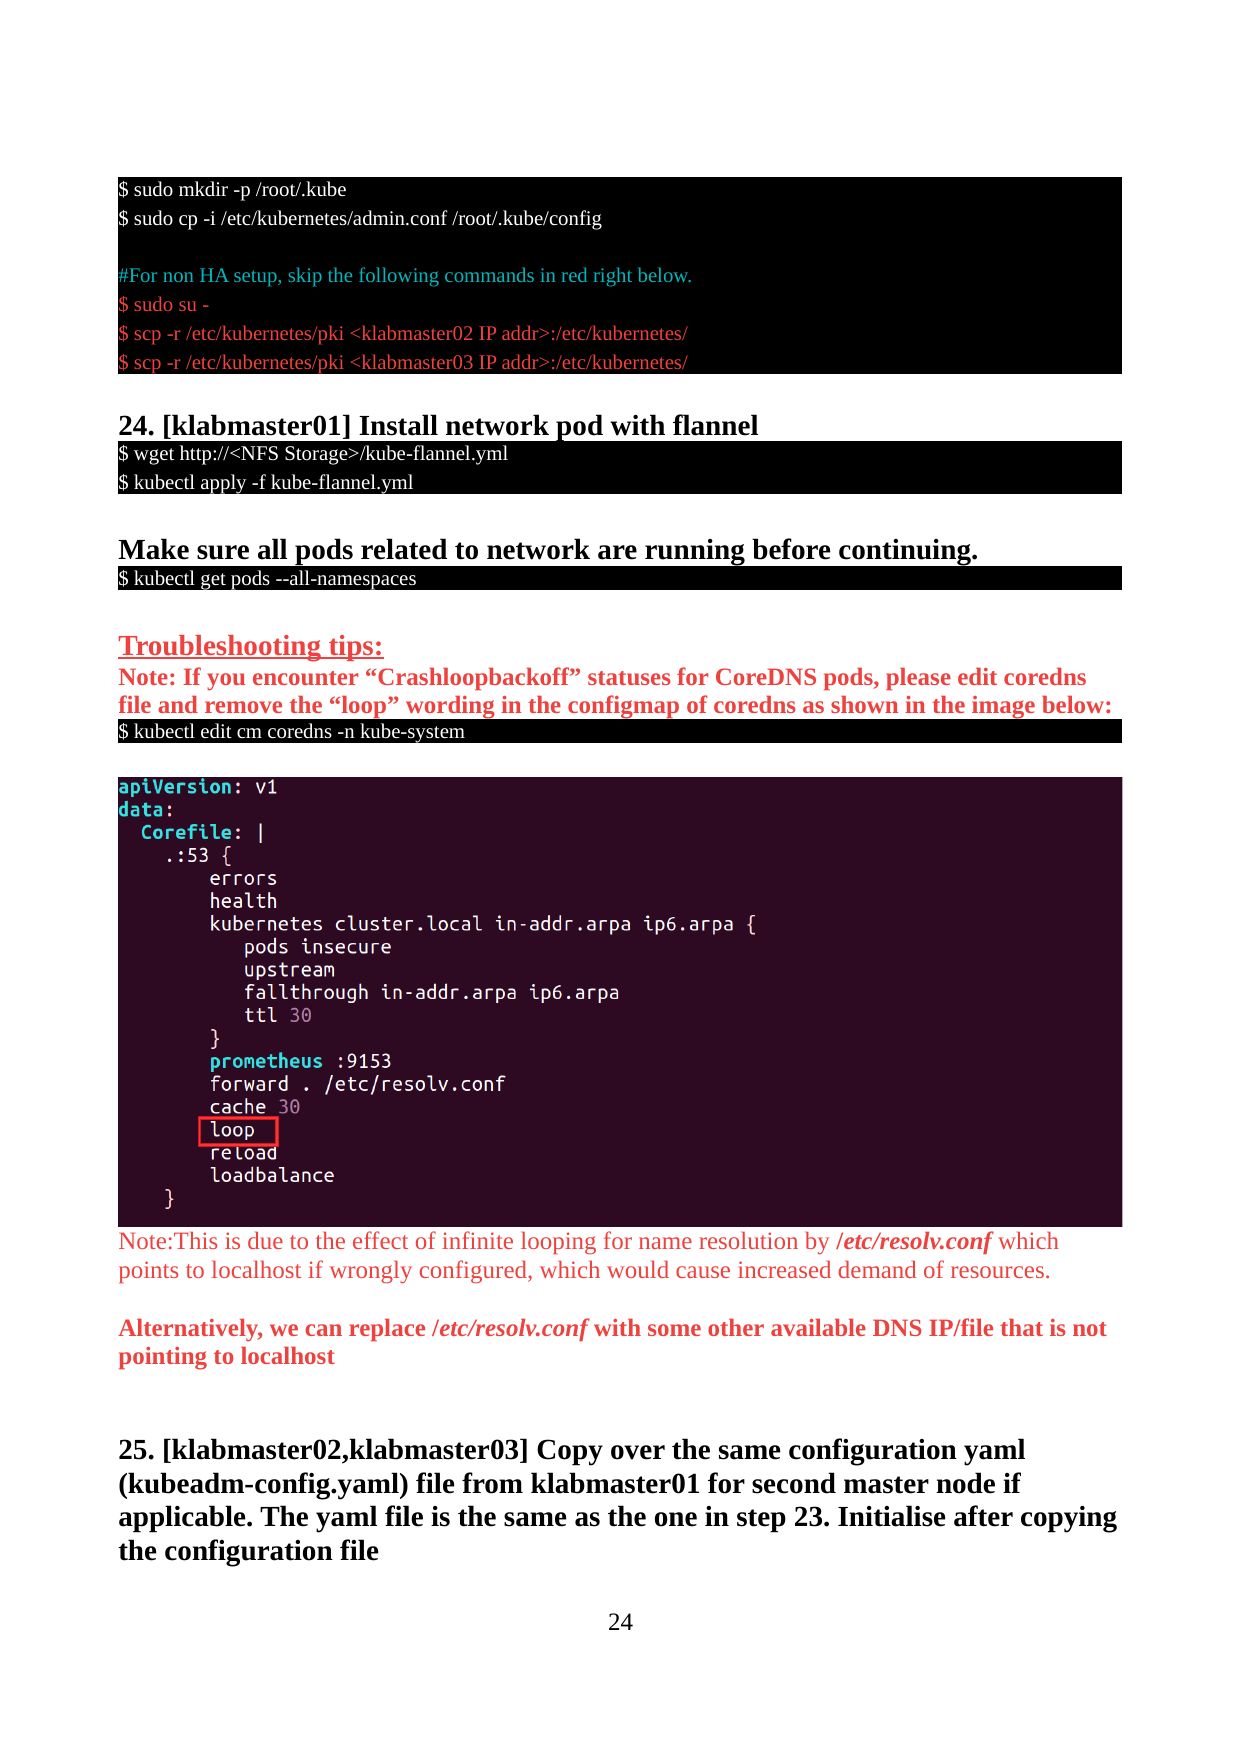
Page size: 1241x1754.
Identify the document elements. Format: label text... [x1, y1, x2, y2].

text $ wget http://<NFS Storage>/kube-flannel.yml [118, 441, 1122, 465]
text Make sure all pods related to network are running before continuing. [118, 532, 1122, 566]
text Troubleshooting tips: [118, 628, 1122, 662]
text 25. [klabmaster02,klabmaster03] Copy over the same configuration yaml (kubeadm-config.yaml) file from klabmaster01 for second master node if applicable. The yaml file is the same as the one in step 23. Initialise after copying the configuration file [118, 1432, 1122, 1567]
text #For non HA setup, skip the following commands in red right below. [118, 263, 1122, 287]
text Alternatively, we can replace /etc/resolv.conf with some other available DNS IP/file that is not pointing to localhost [118, 1313, 1122, 1370]
text $ scp -r /etc/kubernetes/pki <klabmaster02 IP addr>:/etc/kubernetes/ [118, 321, 1122, 345]
text Note:This is due to the effect of infinite looping for name resolution by /etc/resolv.conf which points to localhost if wrongly configured, which would cause increased demand of resources. [118, 1227, 1122, 1284]
text $ sudo cp -i /etc/kubernetes/admin.conf /root/.kube/config [118, 206, 1122, 230]
text $ scp -r /etc/kubernetes/pki <klabmaster03 IP addr>:/etc/kubernetes/ [118, 350, 1122, 374]
text $ kubectl edit cm coredns -n kube-system [118, 719, 1122, 743]
text $ kubectl get pods --all-namespaces [118, 566, 1122, 590]
text $ sudo mkdir -p /root/.kube [118, 177, 1122, 201]
text 24. [klabmaster01] Install network pod with flannel [118, 408, 1122, 441]
text $ kubectl apply -f kube-flannel.yml [118, 470, 1122, 494]
picture [118, 777, 1123, 1227]
text $ sudo su - [118, 292, 1122, 316]
text Note: If you encounter “Crashloopbackoff” statuses for CoreDNS pods, please edit coredns file and remove the “loop” wording in the configmap of coredns as shown in the image below: [118, 662, 1122, 719]
